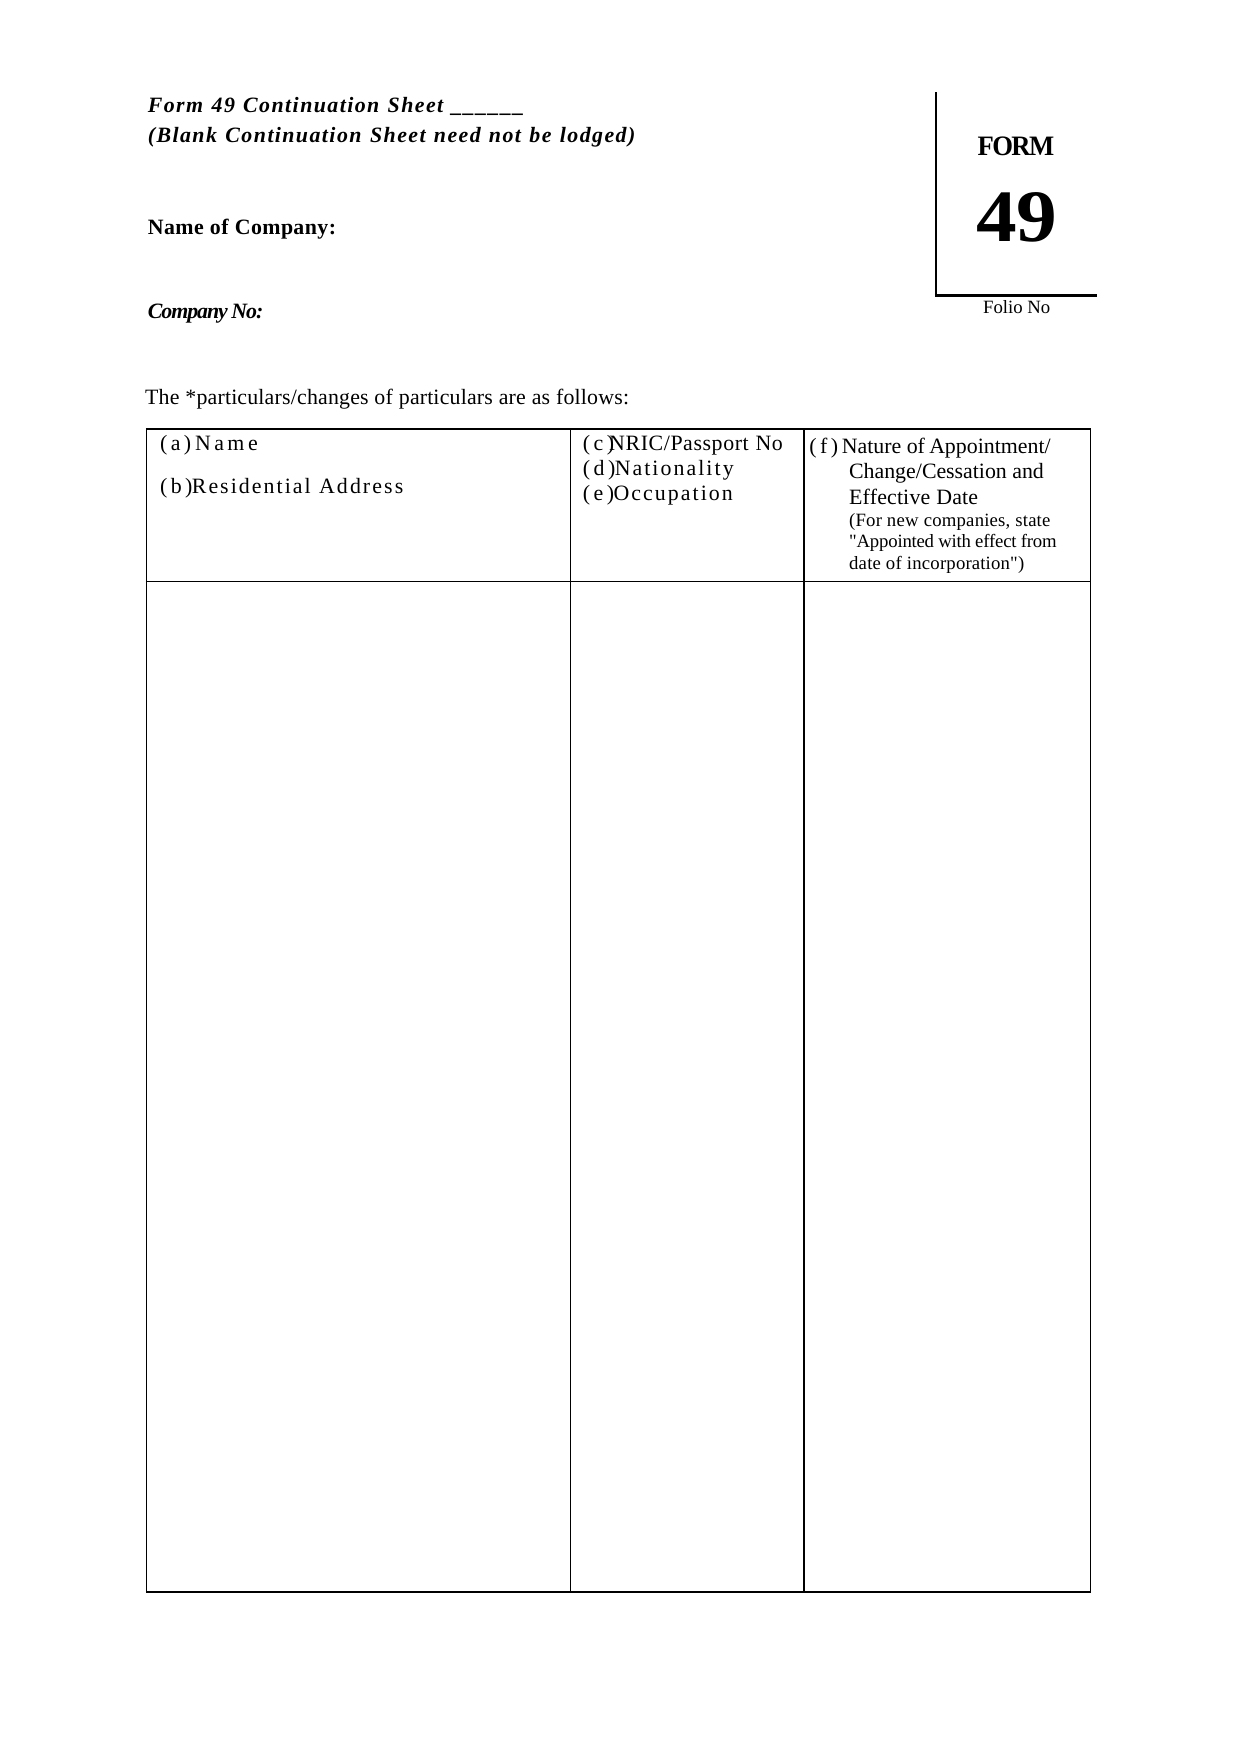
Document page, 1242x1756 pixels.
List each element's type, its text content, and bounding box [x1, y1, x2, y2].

table_cell Form 49 Continuation Sheet ______ (Blank Continuation Sheet need not be lodged) Name of Company: Company No: [148, 92, 920, 333]
table_header [936, 88, 1097, 92]
table_cell [920, 294, 936, 333]
table_header NRIC/Passport No Nationality Occupation [571, 430, 803, 581]
table_header Name Residential Address [147, 430, 570, 581]
table_cell [571, 582, 803, 1591]
table_cell [920, 92, 935, 294]
table_cell [805, 582, 1090, 1591]
table_header [920, 88, 936, 92]
table_header [148, 88, 920, 92]
table_cell [147, 582, 570, 1591]
table_cell Folio No [936, 297, 1097, 333]
table_cell FORM 49 [937, 92, 1097, 294]
table_header Nature of Appointment/ Change/Cessation and Effective Date (For new companies, state "Appointed with effect from date of incorporation") [805, 430, 1090, 581]
text The *particulars/changes of particulars are as follows: [145, 384, 1103, 409]
